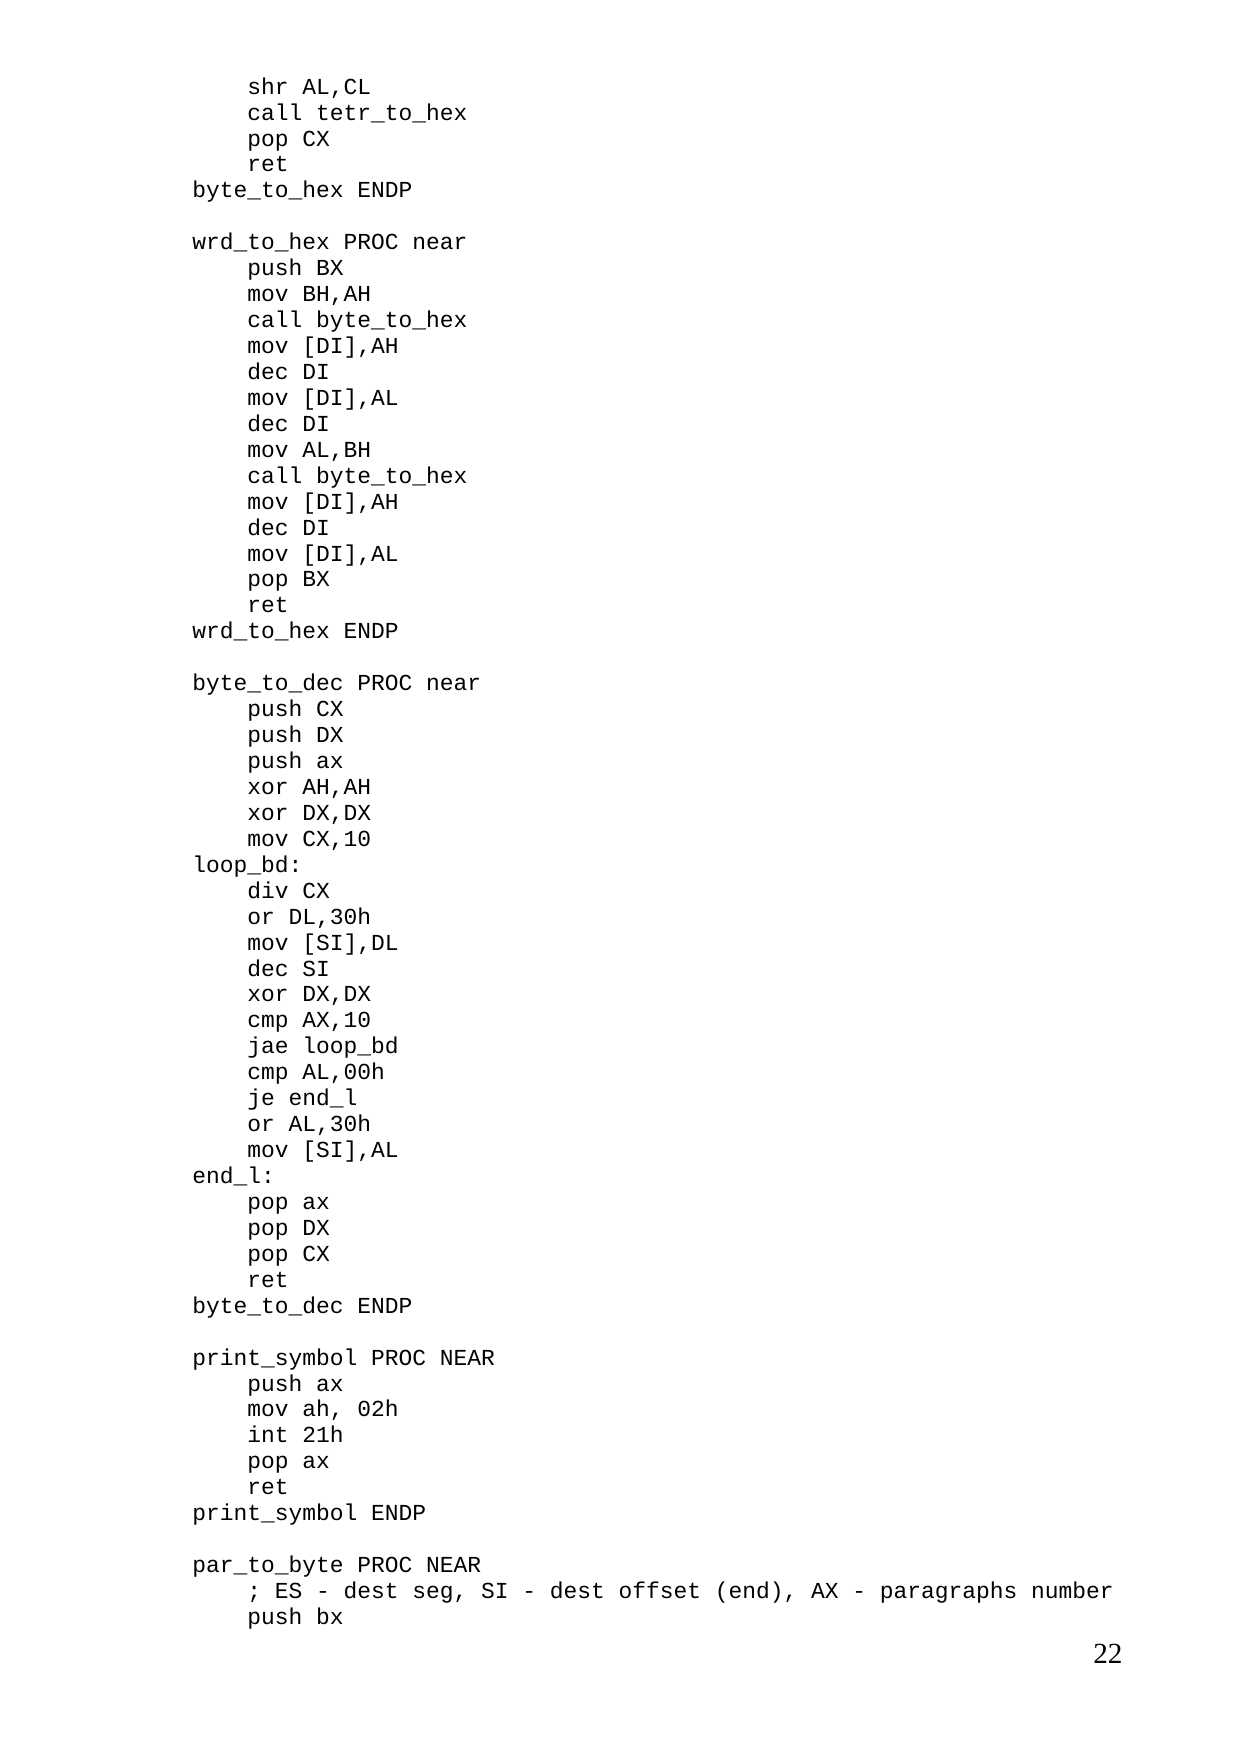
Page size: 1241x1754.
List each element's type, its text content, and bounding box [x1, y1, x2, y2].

text dec SI [118, 957, 1122, 983]
text call tetr_to_hex [118, 101, 1122, 127]
text or AL,30h [118, 1112, 1122, 1138]
text byte_to_hex ENDP [118, 179, 1122, 205]
text pop ax [118, 1190, 1122, 1216]
text mov AL,BH [118, 438, 1122, 464]
text print_symbol ENDP [118, 1502, 1122, 1527]
text mov ah, 02h [118, 1398, 1122, 1424]
text mov [DI],AH [118, 334, 1122, 360]
text ret [118, 594, 1122, 620]
text par_to_byte PROC NEAR [118, 1553, 1122, 1579]
text ret [118, 1268, 1122, 1294]
text mov [DI],AL [118, 542, 1122, 568]
text mov CX,10 [118, 827, 1122, 853]
text div CX [118, 879, 1122, 905]
text je end_l [118, 1087, 1122, 1112]
text push DX [118, 723, 1122, 749]
text end_l: [118, 1164, 1122, 1190]
text mov [DI],AL [118, 386, 1122, 412]
text loop_bd: [118, 853, 1122, 879]
text xor AH,AH [118, 775, 1122, 801]
text dec DI [118, 360, 1122, 386]
text pop CX [118, 127, 1122, 153]
text or DL,30h [118, 905, 1122, 931]
text dec DI [118, 516, 1122, 542]
text xor DX,DX [118, 983, 1122, 1009]
text cmp AX,10 [118, 1009, 1122, 1035]
text byte_to_dec PROC near [118, 672, 1122, 697]
text mov [DI],AH [118, 490, 1122, 516]
text push CX [118, 697, 1122, 723]
text wrd_to_hex PROC near [118, 231, 1122, 257]
text byte_to_dec ENDP [118, 1294, 1122, 1320]
text pop ax [118, 1450, 1122, 1476]
text xor DX,DX [118, 801, 1122, 827]
text push BX [118, 257, 1122, 282]
text mov [SI],AL [118, 1138, 1122, 1164]
text push bx [118, 1605, 1122, 1631]
text pop DX [118, 1216, 1122, 1242]
text print_symbol PROC NEAR [118, 1346, 1122, 1372]
text wrd_to_hex ENDP [118, 620, 1122, 646]
text dec DI [118, 412, 1122, 438]
text cmp AL,00h [118, 1061, 1122, 1087]
text shr AL,CL [118, 75, 1122, 101]
text push ax [118, 1372, 1122, 1398]
text pop CX [118, 1242, 1122, 1268]
text jae loop_bd [118, 1035, 1122, 1061]
text mov [SI],DL [118, 931, 1122, 957]
text int 21h [118, 1424, 1122, 1450]
text call byte_to_hex [118, 464, 1122, 490]
text pop BX [118, 568, 1122, 594]
text push ax [118, 749, 1122, 775]
text ; ES - dest seg, SI - dest offset (end), AX - paragraphs number [118, 1579, 1122, 1605]
text ret [118, 1476, 1122, 1502]
text mov BH,AH [118, 282, 1122, 308]
text call byte_to_hex [118, 308, 1122, 334]
text ret [118, 153, 1122, 179]
